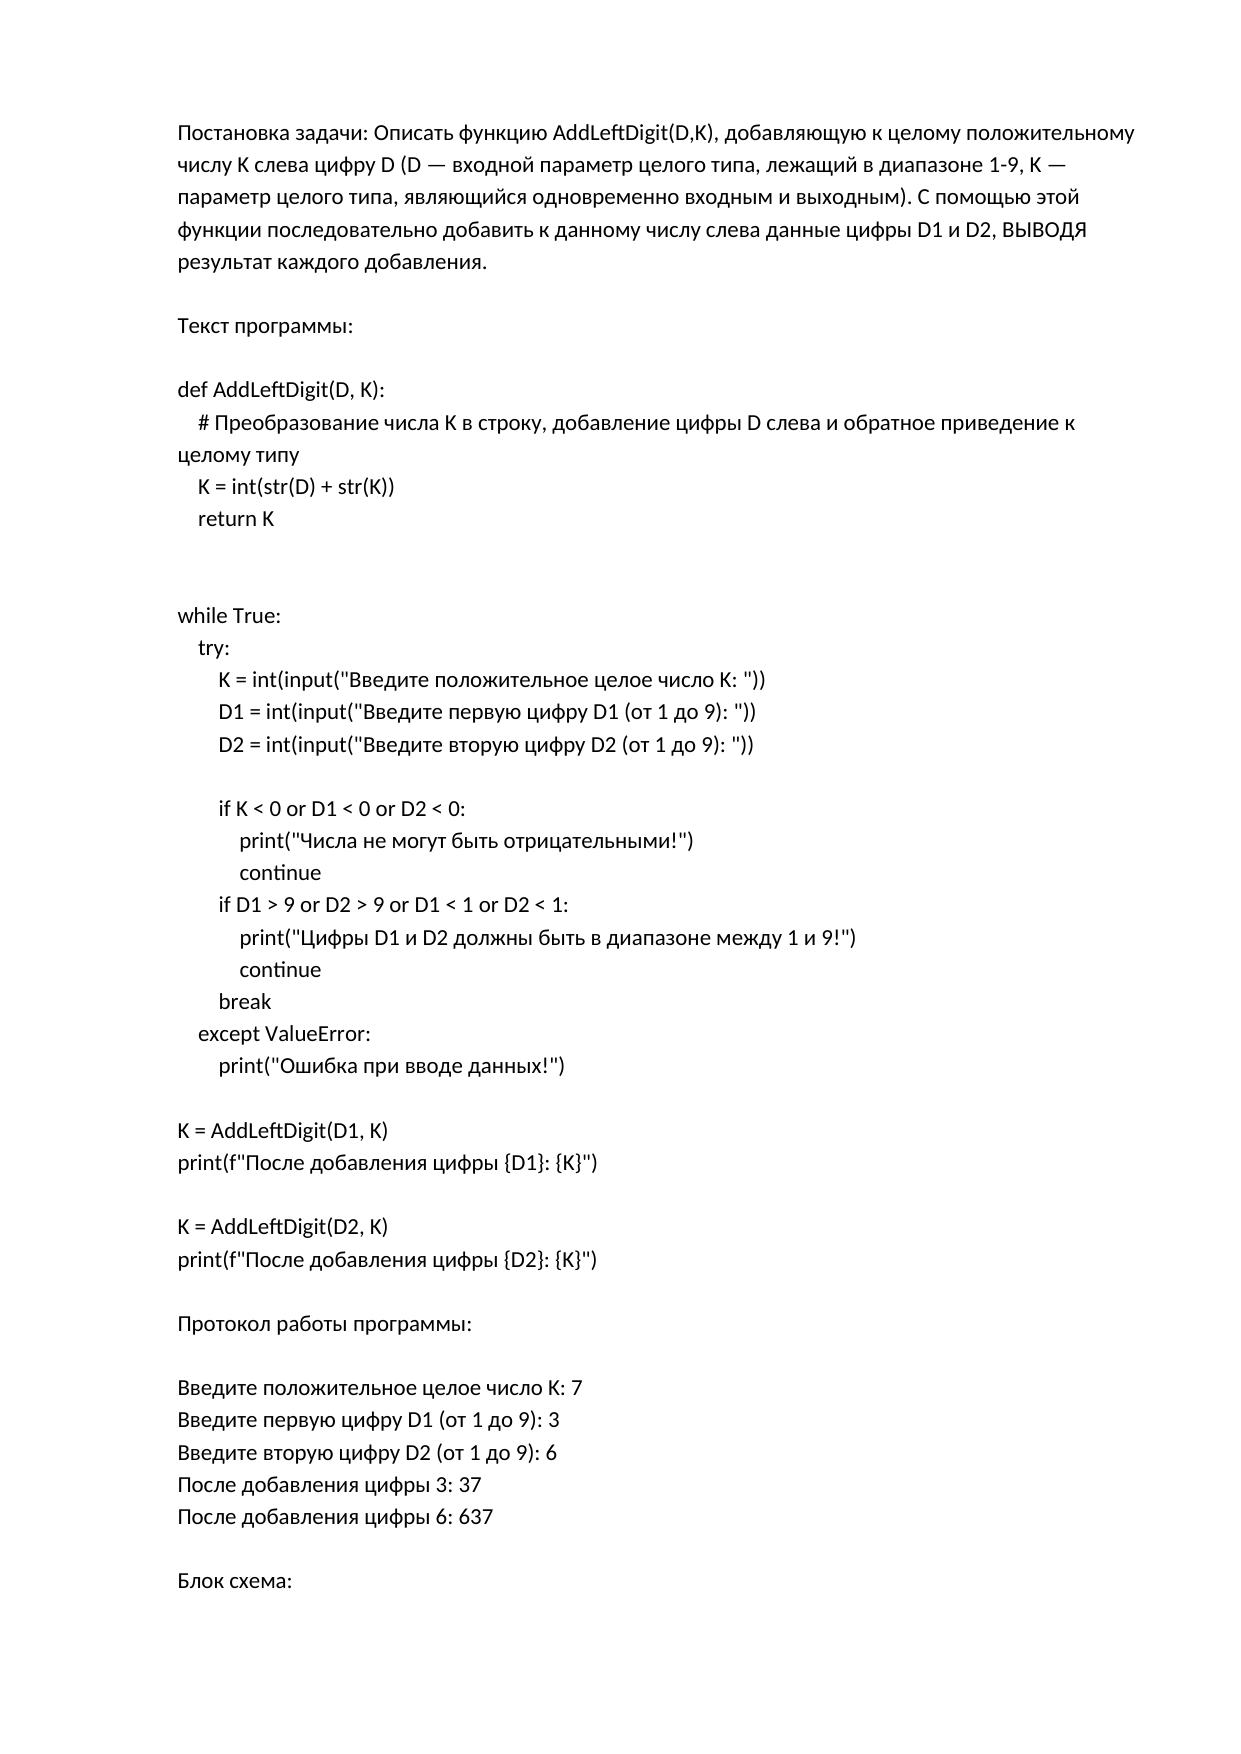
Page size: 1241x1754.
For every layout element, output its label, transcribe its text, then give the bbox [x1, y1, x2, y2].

text print(f"После добавления цифры {D1}: {K}") [177, 1148, 1152, 1176]
text Введите положительное целое число K: 7 [177, 1373, 1152, 1401]
text K = AddLeftDigit(D2, K) [177, 1212, 1152, 1241]
text print("Ошибка при вводе данных!") [177, 1052, 1152, 1079]
text def AddLeftDigit(D, K): [177, 376, 1152, 404]
text Блок схема: [177, 1567, 1152, 1594]
text return K [177, 504, 1152, 532]
text if D1 > 9 or D2 > 9 or D1 < 1 or D2 < 1: [177, 891, 1152, 919]
text continue [177, 858, 1152, 886]
text После добавления цифры 3: 37 [177, 1470, 1152, 1498]
text D2 = int(input("Введите вторую цифру D2 (от 1 до 9): ")) [177, 730, 1152, 758]
text continue [177, 955, 1152, 983]
text K = int(input("Введите положительное целое число K: ")) [177, 665, 1152, 693]
text Введите вторую цифру D2 (от 1 до 9): 6 [177, 1438, 1152, 1466]
text try: [177, 633, 1152, 661]
text Текст программы: [177, 311, 1152, 339]
text Введите первую цифру D1 (от 1 до 9): 3 [177, 1406, 1152, 1434]
text После добавления цифры 6: 637 [177, 1502, 1152, 1530]
text print("Цифры D1 и D2 должны быть в диапазоне между 1 и 9!") [177, 923, 1152, 951]
text K = AddLeftDigit(D1, K) [177, 1116, 1152, 1144]
text Постановка задачи: Описать функцию AddLeftDigit(D,K), добавляющую к целому положительному числу K слева цифру D (D — входной параметр целого типа, лежащий в диапазоне 1-9, K — параметр целого типа, являющийся одновременно входным и выходным). С помощью этой функции последовательно добавить к данному числу слева данные цифры D1 и D2, ВЫВОДЯ результат каждого добавления. [177, 118, 1152, 275]
text K = int(str(D) + str(K)) [177, 472, 1152, 500]
text except ValueError: [177, 1019, 1152, 1047]
text if K < 0 or D1 < 0 or D2 < 0: [177, 794, 1152, 822]
text D1 = int(input("Введите первую цифру D1 (от 1 до 9): ")) [177, 697, 1152, 726]
text # Преобразование числа K в строку, добавление цифры D слева и обратное приведение к целому типу [177, 408, 1152, 468]
text Протокол работы программы: [177, 1309, 1152, 1337]
text break [177, 987, 1152, 1015]
text while True: [177, 601, 1152, 629]
text print("Числа не могут быть отрицательными!") [177, 826, 1152, 854]
text print(f"После добавления цифры {D2}: {K}") [177, 1245, 1152, 1273]
